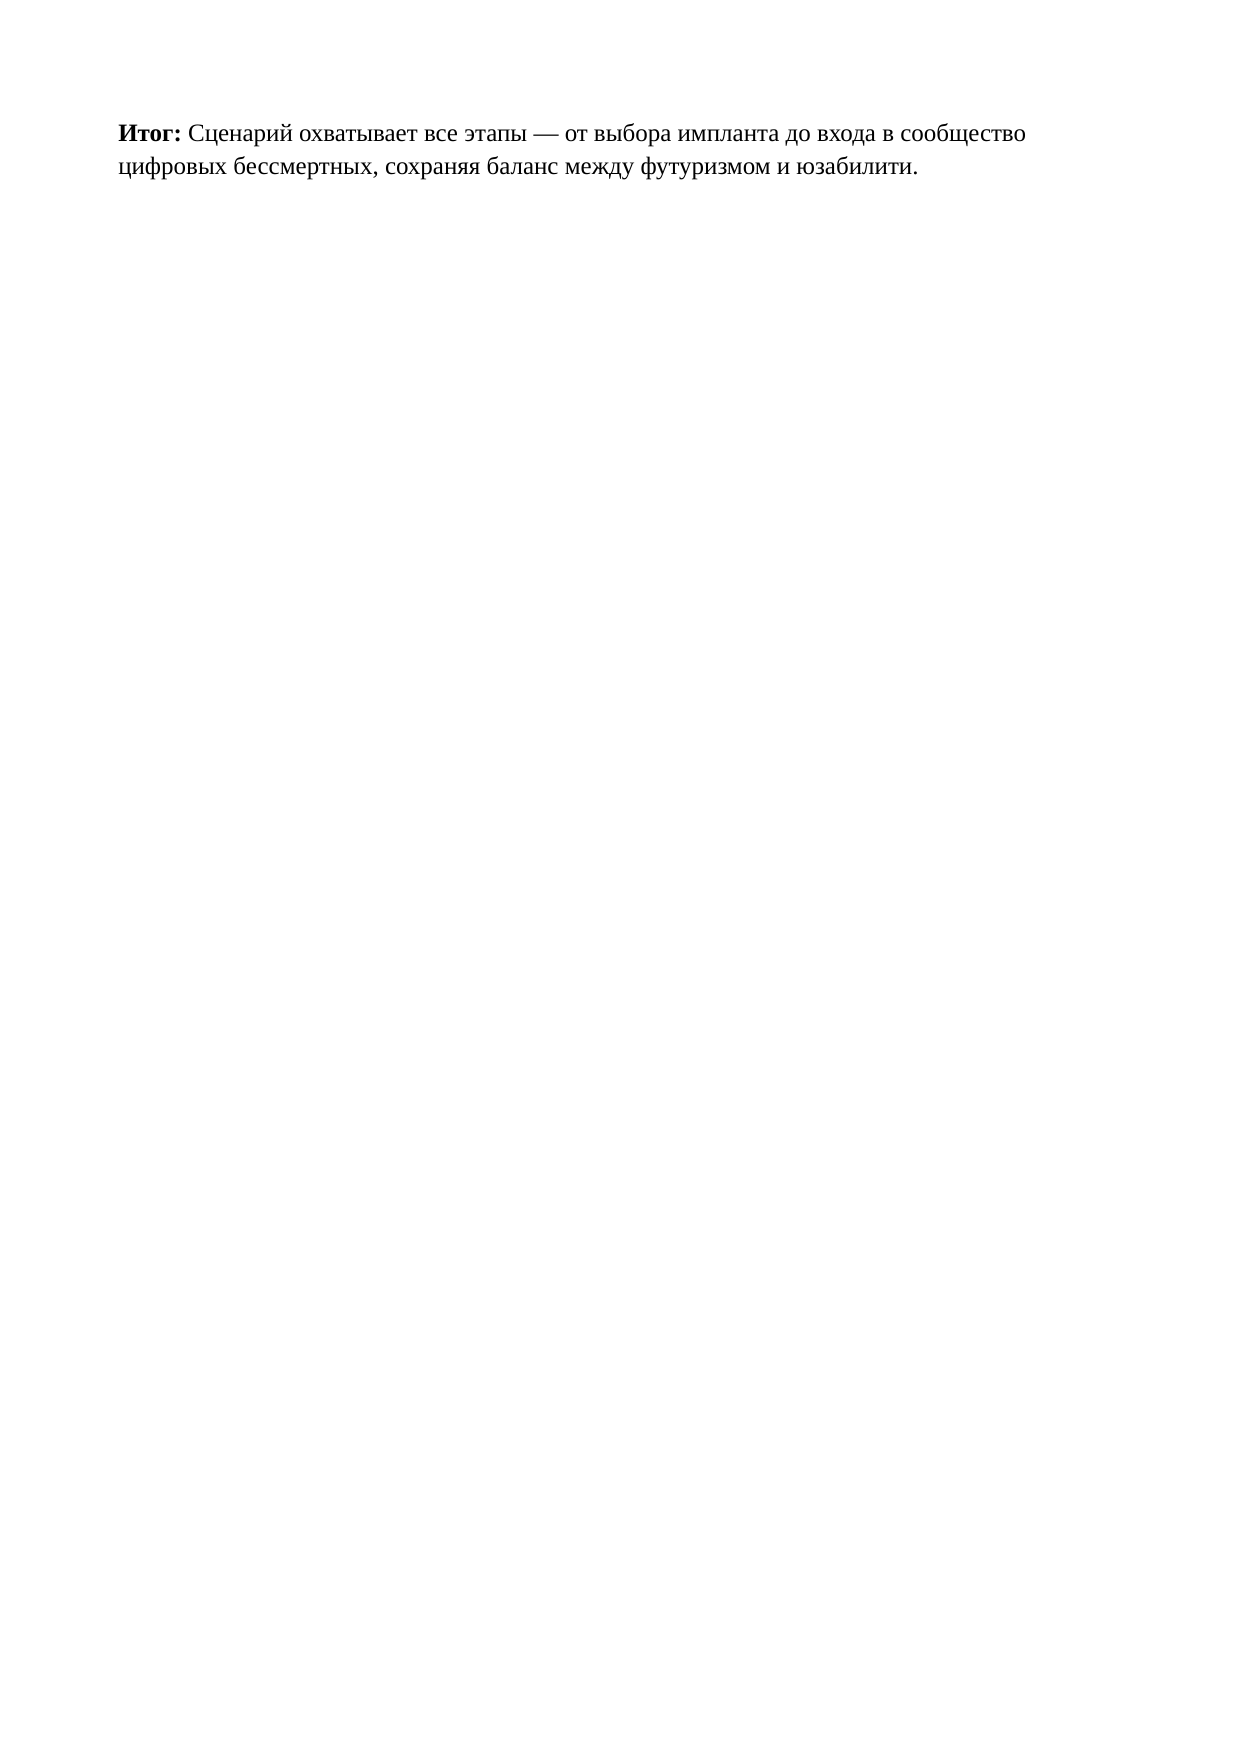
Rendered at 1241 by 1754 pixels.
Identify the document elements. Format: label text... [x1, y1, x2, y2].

text Итог: Сценарий охватывает все этапы — от выбора импланта до входа в сообщество цифровых бессмертных, сохраняя баланс между футуризмом и юзабилити. [118, 118, 1122, 180]
